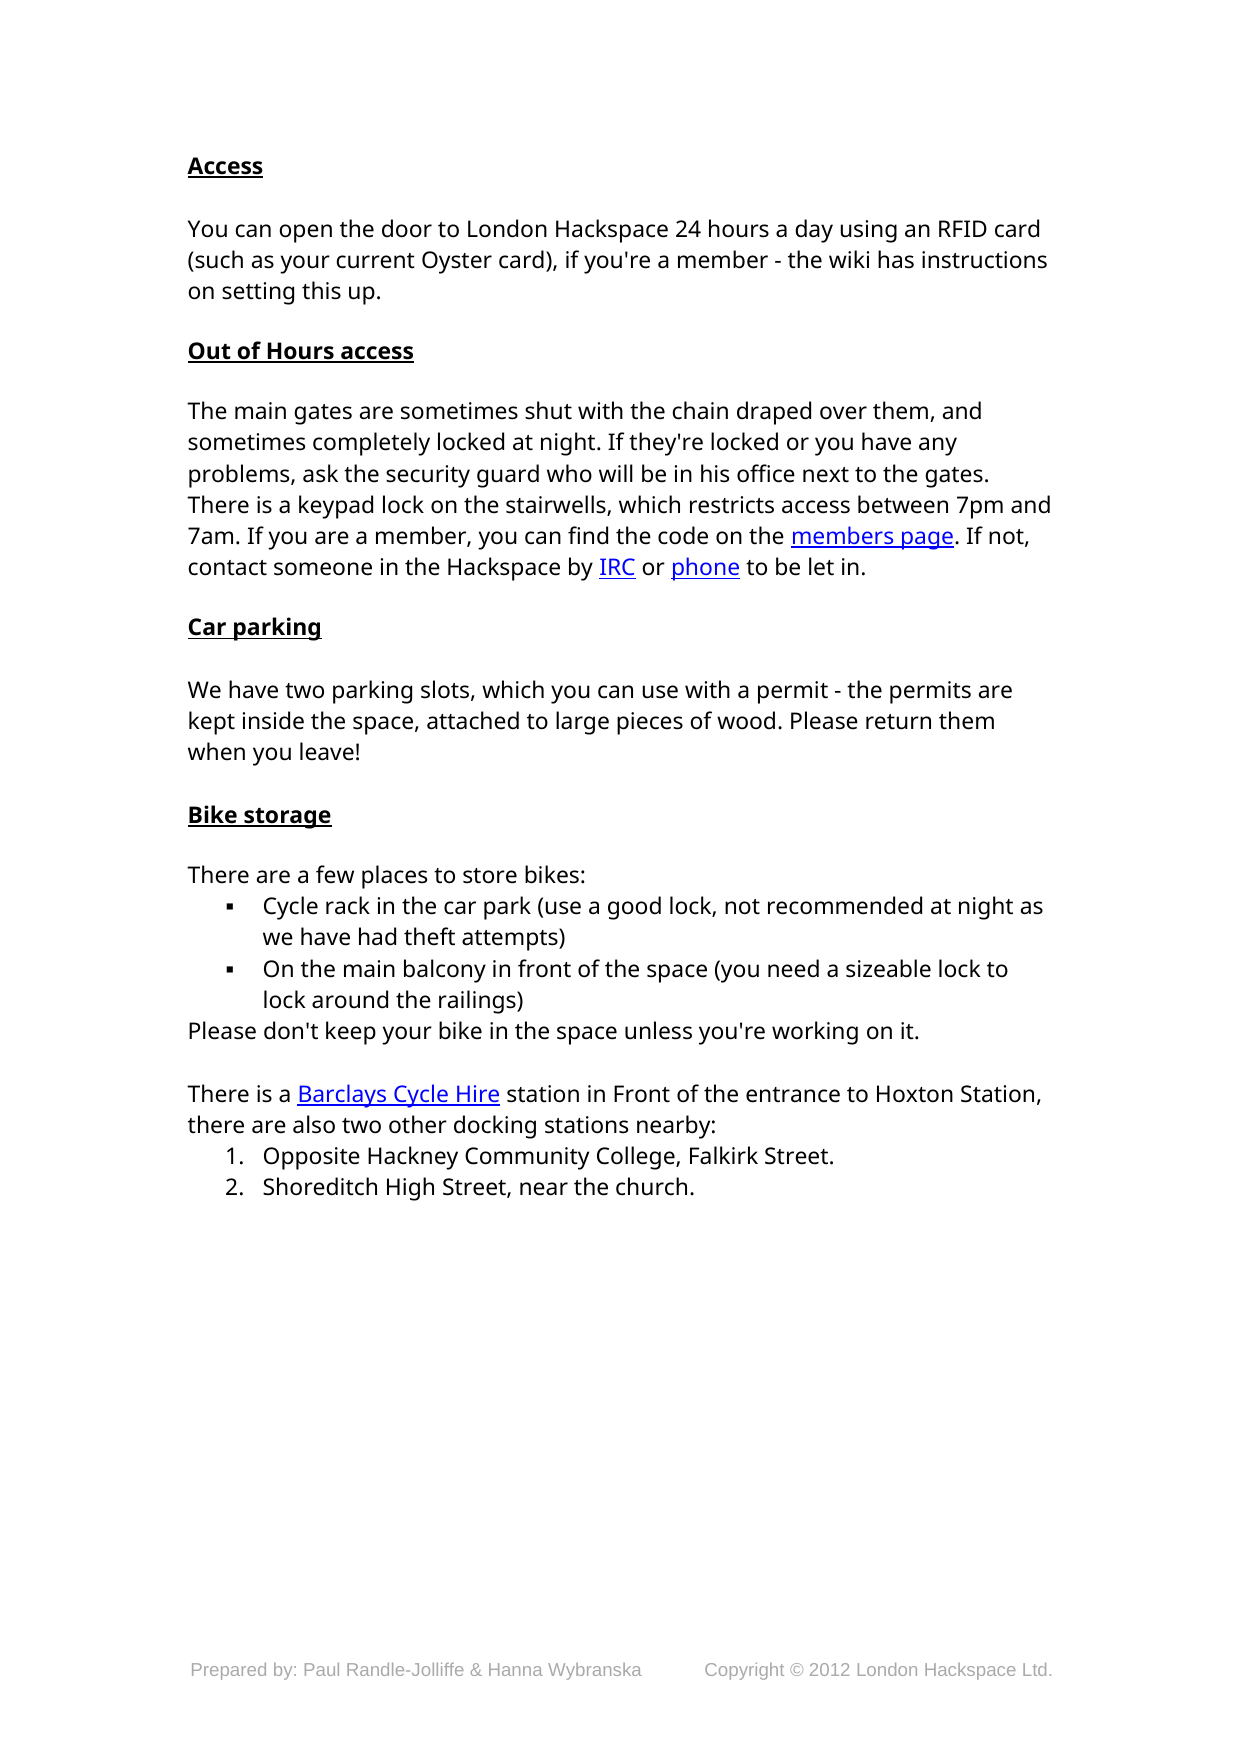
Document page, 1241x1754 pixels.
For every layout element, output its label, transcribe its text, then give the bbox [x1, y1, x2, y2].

text Car parking [187, 611, 1053, 642]
text There are a few places to store bikes: [187, 859, 1053, 890]
text Access [187, 150, 1053, 181]
text There is a Barclays Cycle Hire station in Front of the entrance to Hoxton Station, there are also two other docking stations nearby: [187, 1077, 1053, 1140]
text The main gates are sometimes shut with the chain draped over them, and sometimes completely locked at night. If they're locked or you have any problems, ask the security guard who will be in his office next to the gates. There is a keypad lock on the stairwells, which restricts access between 7pm and 7am. If you are a member, you can find the code on the members page. If not, contact someone in the Hackspace by IRC or phone to be let in. [187, 395, 1053, 611]
list On the main balcony in front of the space (you need a sizeable lock to lock around the railings) [225, 952, 1053, 1015]
list Opposite Hackney Community College, Falkirk Street. [225, 1140, 1053, 1171]
text Bike storage [187, 799, 1053, 830]
text Please don't keep your bike in the space unless you're working on it. [187, 1015, 1053, 1077]
list Cycle rack in the car park (use a good lock, not recommended at night as we have had theft attempts) [225, 890, 1053, 952]
text Out of Hours access [187, 335, 1053, 366]
list Shoreditch High Street, near the church. [225, 1171, 1053, 1234]
text We have two parking slots, which you can use with a permit - the permits are kept inside the space, attached to large pieces of wood. Please return them when you leave! [187, 674, 1053, 767]
text You can open the door to London Hackspace 24 hours a day using an RFID card (such as your current Oyster card), if you're a member - the wiki has instructions on setting this up. [187, 212, 1053, 306]
